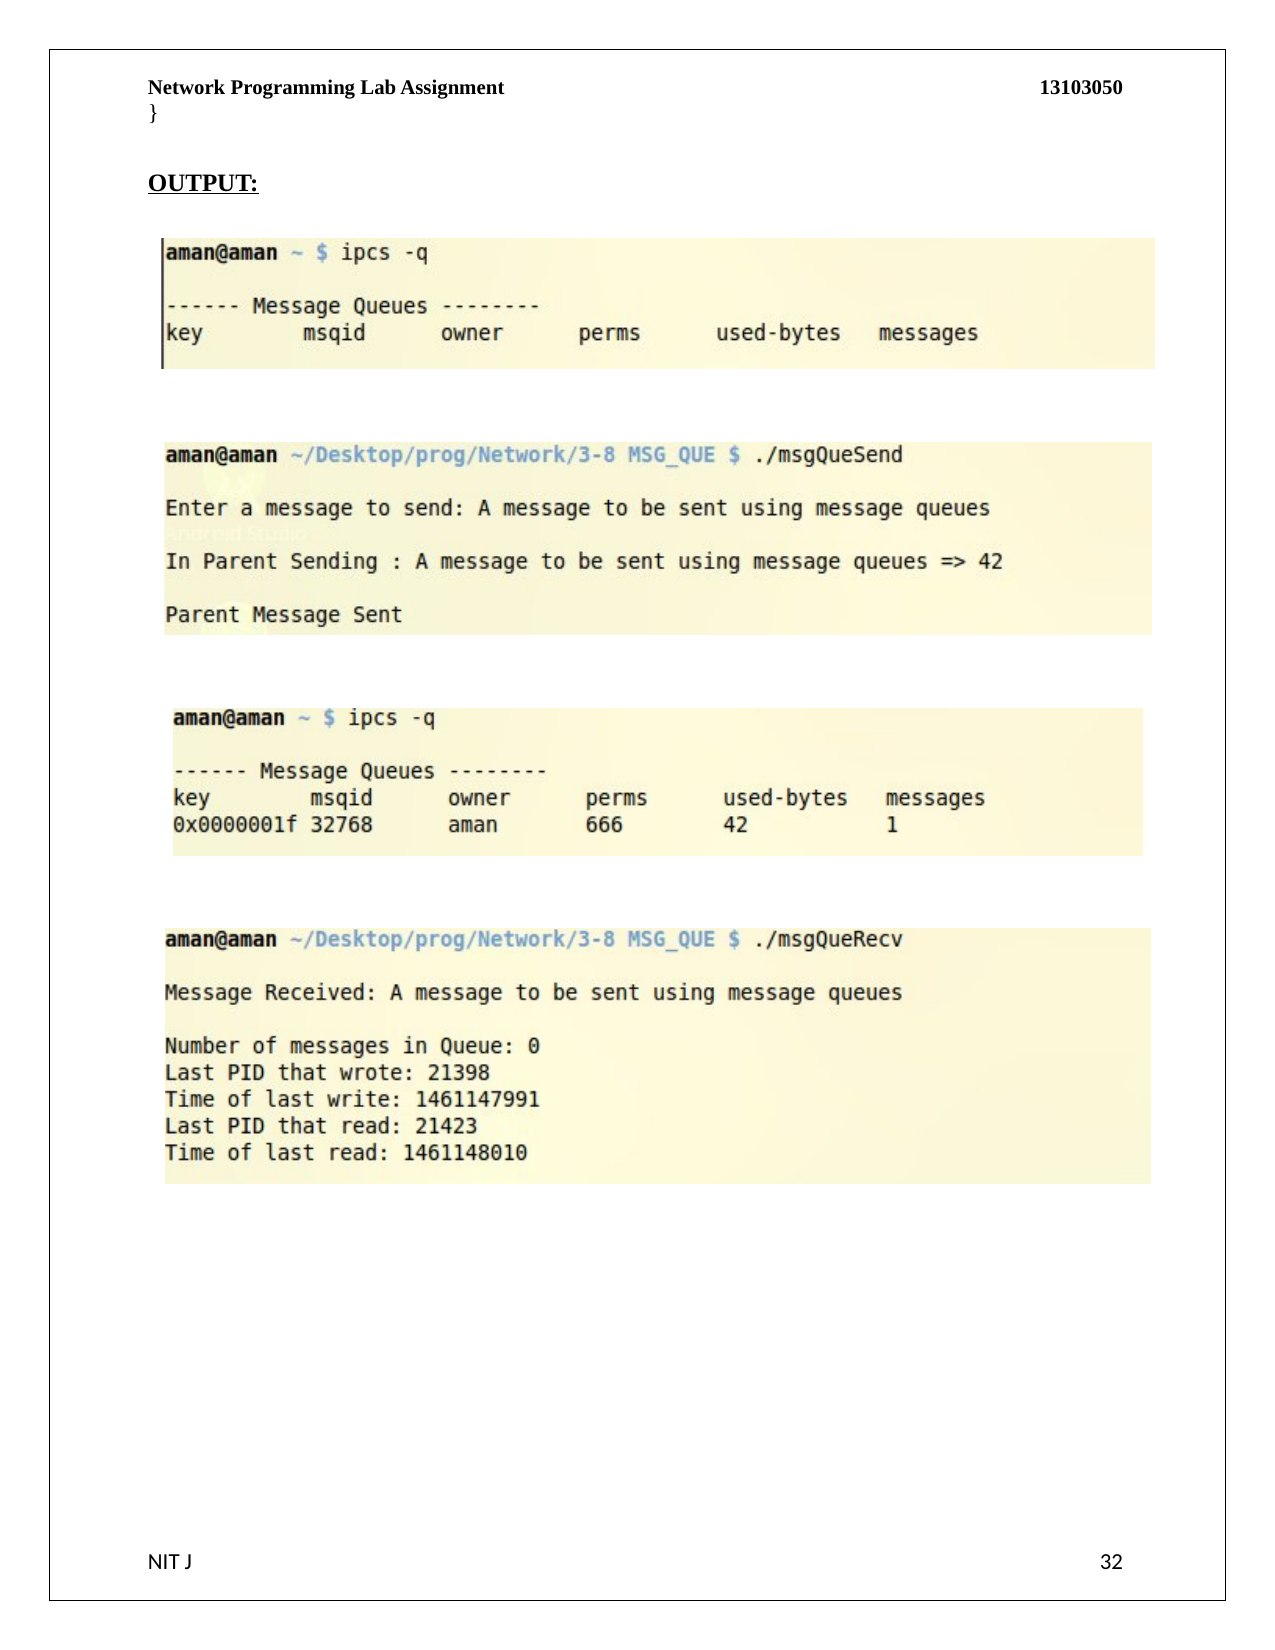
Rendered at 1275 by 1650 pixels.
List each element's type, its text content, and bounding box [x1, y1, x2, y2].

picture [161, 238, 1155, 369]
picture [173, 708, 1144, 856]
text } [148, 99, 1169, 125]
picture [164, 442, 1152, 635]
picture [165, 928, 1152, 1184]
text OUTPUT: [148, 168, 1169, 196]
